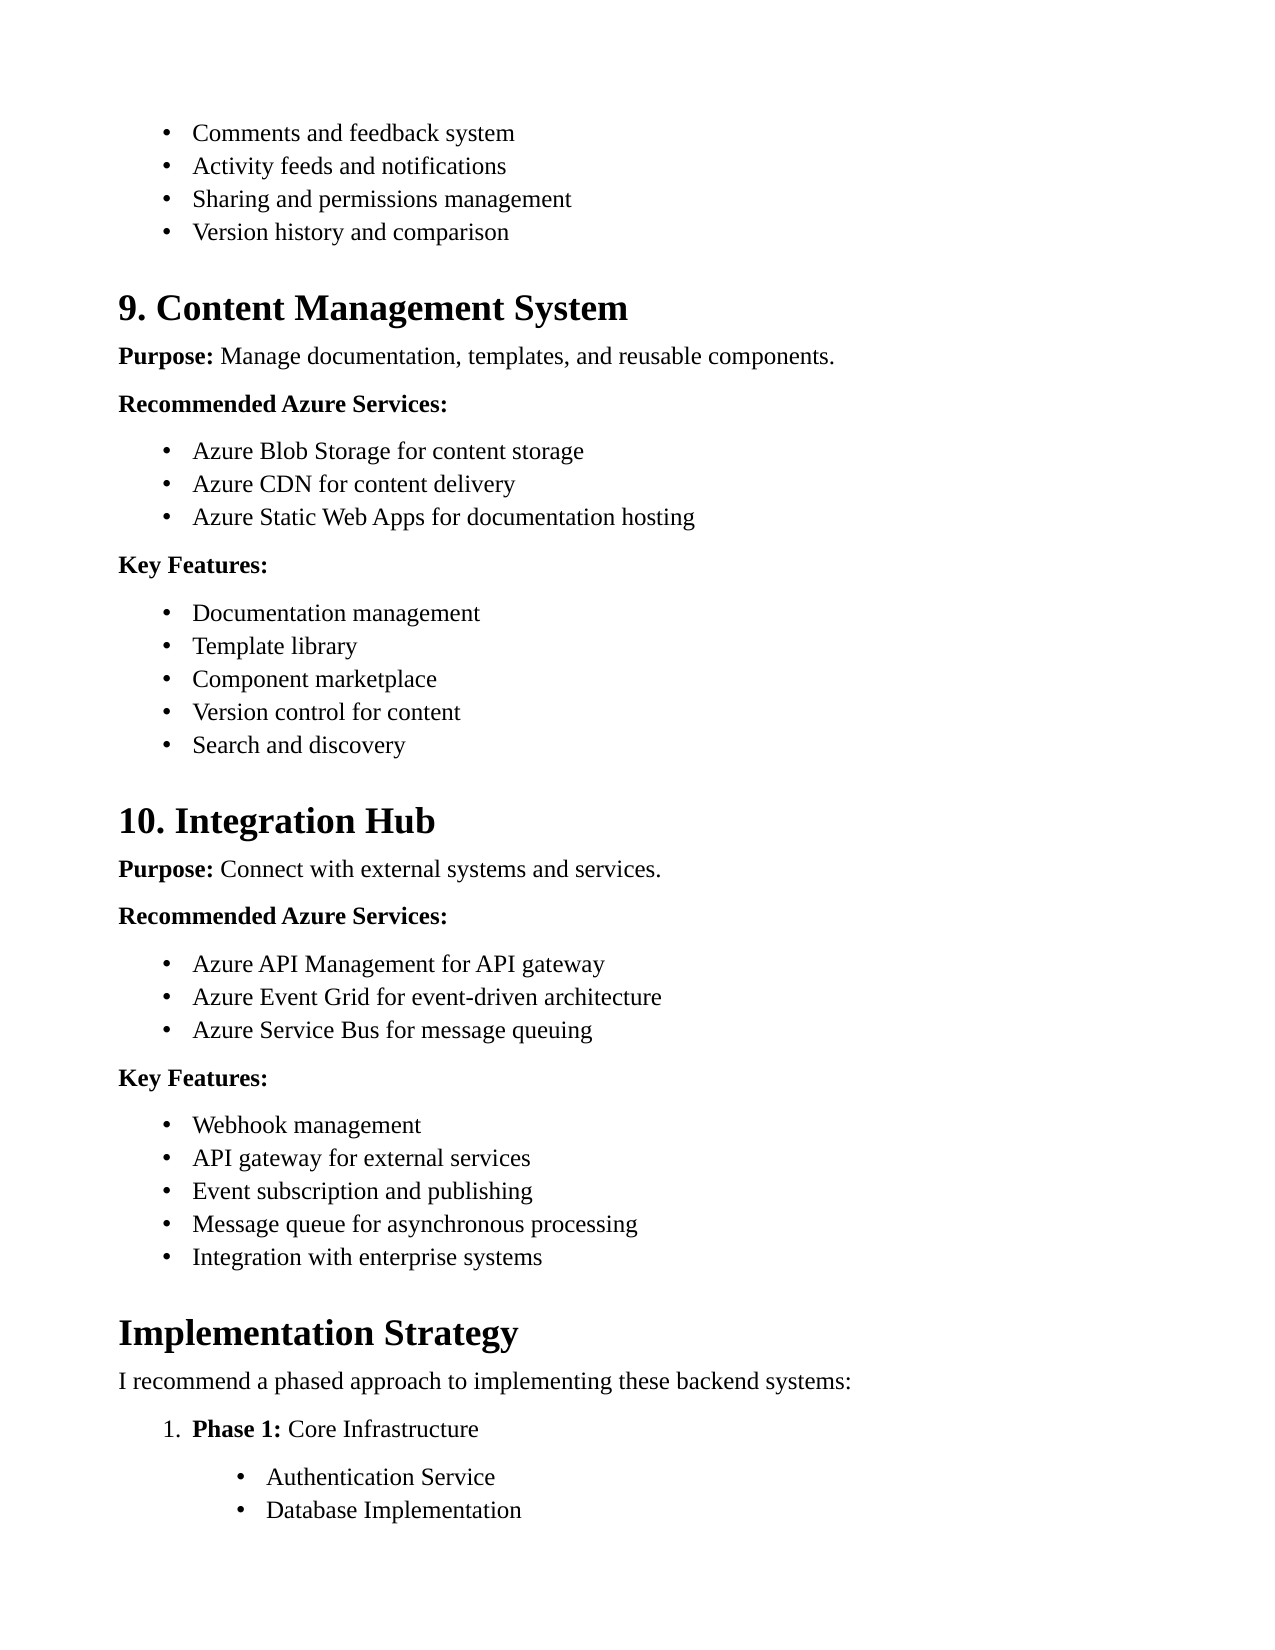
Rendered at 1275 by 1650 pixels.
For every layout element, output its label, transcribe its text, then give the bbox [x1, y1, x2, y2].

text Recommended Azure Services: [118, 389, 1157, 418]
subtitle Implementation Strategy [118, 1311, 1157, 1354]
list Version history and comparison [162, 217, 1157, 246]
list Search and discovery [162, 730, 1157, 758]
list Azure Event Grid for event-driven architecture [162, 982, 1157, 1011]
subtitle 10. Integration Hub [118, 798, 1157, 841]
list API gateway for external services [162, 1143, 1157, 1172]
list Webhook management [162, 1110, 1157, 1139]
list Message queue for asynchronous processing [162, 1209, 1157, 1238]
subtitle 9. Content Management System [118, 286, 1157, 329]
list Comments and feedback system [162, 118, 1157, 147]
text I recommend a phased approach to implementing these backend systems: [118, 1366, 1157, 1395]
list Azure CDN for content delivery [162, 469, 1157, 498]
list Documentation management [162, 598, 1157, 626]
list Azure Static Web Apps for documentation hosting [162, 502, 1157, 531]
text Purpose: Connect with external systems and services. [118, 854, 1157, 883]
text Key Features: [118, 1063, 1157, 1091]
list Event subscription and publishing [162, 1176, 1157, 1205]
list Azure Blob Storage for content storage [162, 436, 1157, 465]
list Template library [162, 631, 1157, 659]
list Integration with enterprise systems [162, 1242, 1157, 1271]
text Purpose: Manage documentation, templates, and reusable components. [118, 341, 1157, 370]
list Authentication Service [236, 1462, 1157, 1490]
text Key Features: [118, 550, 1157, 579]
list Azure API Management for API gateway [162, 949, 1157, 978]
list Component marketplace [162, 664, 1157, 692]
list Sharing and permissions management [162, 184, 1157, 213]
list Database Implementation [236, 1495, 1157, 1523]
list Phase 1: Core Infrastructure [162, 1414, 1157, 1443]
list Version control for content [162, 697, 1157, 726]
text Recommended Azure Services: [118, 901, 1157, 930]
list Activity feeds and notifications [162, 151, 1157, 180]
list Azure Service Bus for message queuing [162, 1015, 1157, 1044]
